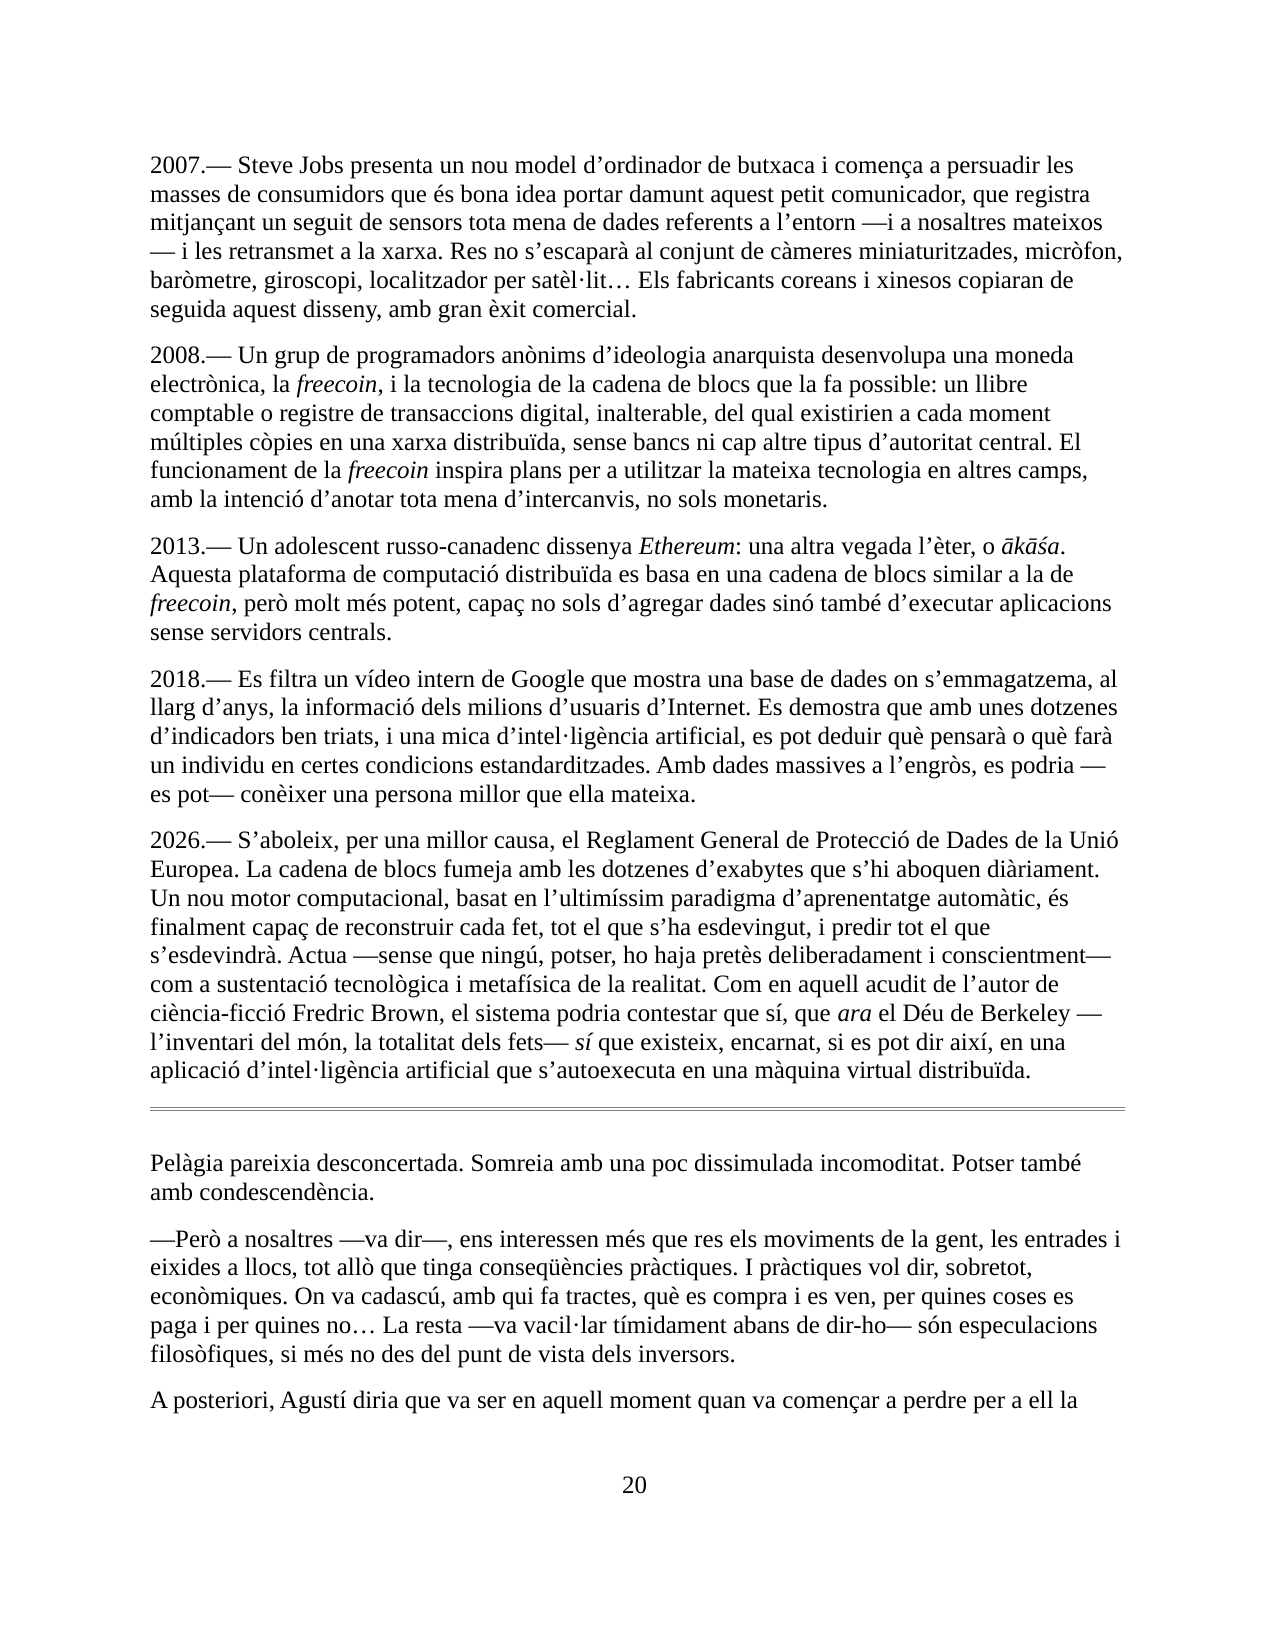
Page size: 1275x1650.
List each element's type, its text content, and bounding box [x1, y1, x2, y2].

text 2008.— Un grup de programadors anònims d’ideologia anarquista desenvolupa una moneda electrònica, la freecoin, i la tecnologia de la cadena de blocs que la fa possible: un llibre comptable o registre de transaccions digital, inalterable, del qual existirien a cada moment múltiples còpies en una xarxa distribuïda, sense bancs ni cap altre tipus d’autoritat central. El funcionament de la freecoin inspira plans per a utilitzar la mateixa tecnologia en altres camps, amb la intenció d’anotar tota mena d’intercanvis, no sols monetaris. [150, 340, 1125, 513]
text A posteriori, Agustí diria que va ser en aquell moment quan va començar a perdre per a ell la [150, 1385, 1125, 1414]
text 2018.— Es filtra un vídeo intern de Google que mostra una base de dades on s’emmagatzema, al llarg d’anys, la informació dels milions d’usuaris d’Internet. Es demostra que amb unes dotzenes d’indicadors ben triats, i una mica d’intel·ligència artificial, es pot deduir què pensarà o què farà un individu en certes condicions estandarditzades. Amb dades massives a l’engròs, es podria —es pot— conèixer una persona millor que ella mateixa. [150, 664, 1125, 807]
text Pelàgia pareixia desconcertada. Somreia amb una poc dissimulada incomoditat. Potser també amb condescendència. [150, 1148, 1125, 1206]
text 2026.— S’aboleix, per una millor causa, el Reglament General de Protecció de Dades de la Unió Europea. La cadena de blocs fumeja amb les dotzenes d’exabytes que s’hi aboquen diàriament. Un nou motor computacional, basat en l’ultimíssim paradigma d’aprenentatge automàtic, és finalment capaç de reconstruir cada fet, tot el que s’ha esdevingut, i predir tot el que s’esdevindrà. Actua —sense que ningú, potser, ho haja pretès deliberadament i conscientment— com a sustentació tecnològica i metafísica de la realitat. Com en aquell acudit de l’autor de ciència-ficció Fredric Brown, el sistema podria contestar que sí, que ara el Déu de Berkeley —l’inventari del món, la totalitat dels fets— sí que existeix, encarnat, si es pot dir així, en una aplicació d’intel·ligència artificial que s’autoexecuta en una màquina virtual distribuïda. [150, 825, 1125, 1084]
text —Però a nosaltres —va dir—, ens interessen més que res els moviments de la gent, les entrades i eixides a llocs, tot allò que tinga conseqüències pràctiques. I pràctiques vol dir, sobretot, econòmiques. On va cadascú, amb qui fa tractes, què es compra i es ven, per quines coses es paga i per quines no… La resta —va vacil·lar tímidament abans de dir-ho— són especulacions filosòfiques, si més no des del punt de vista dels inversors. [150, 1224, 1125, 1367]
text 2013.— Un adolescent russo-canadenc dissenya Ethereum: una altra vegada l’èter, o ākāśa. Aquesta plataforma de computació distribuïda es basa en una cadena de blocs similar a la de freecoin, però molt més potent, capaç no sols d’agregar dades sinó també d’executar aplicacions sense servidors centrals. [150, 531, 1125, 646]
text 2007.— Steve Jobs presenta un nou model d’ordinador de butxaca i comença a persuadir les masses de consumidors que és bona idea portar damunt aquest petit comunicador, que registra mitjançant un seguit de sensors tota mena de dades referents a l’entorn —i a nosaltres mateixos— i les retransmet a la xarxa. Res no s’escaparà al conjunt de càmeres miniaturitzades, micròfon, baròmetre, giroscopi, localitzador per satèl·lit… Els fabricants coreans i xinesos copiaran de seguida aquest disseny, amb gran èxit comercial. [150, 150, 1125, 322]
